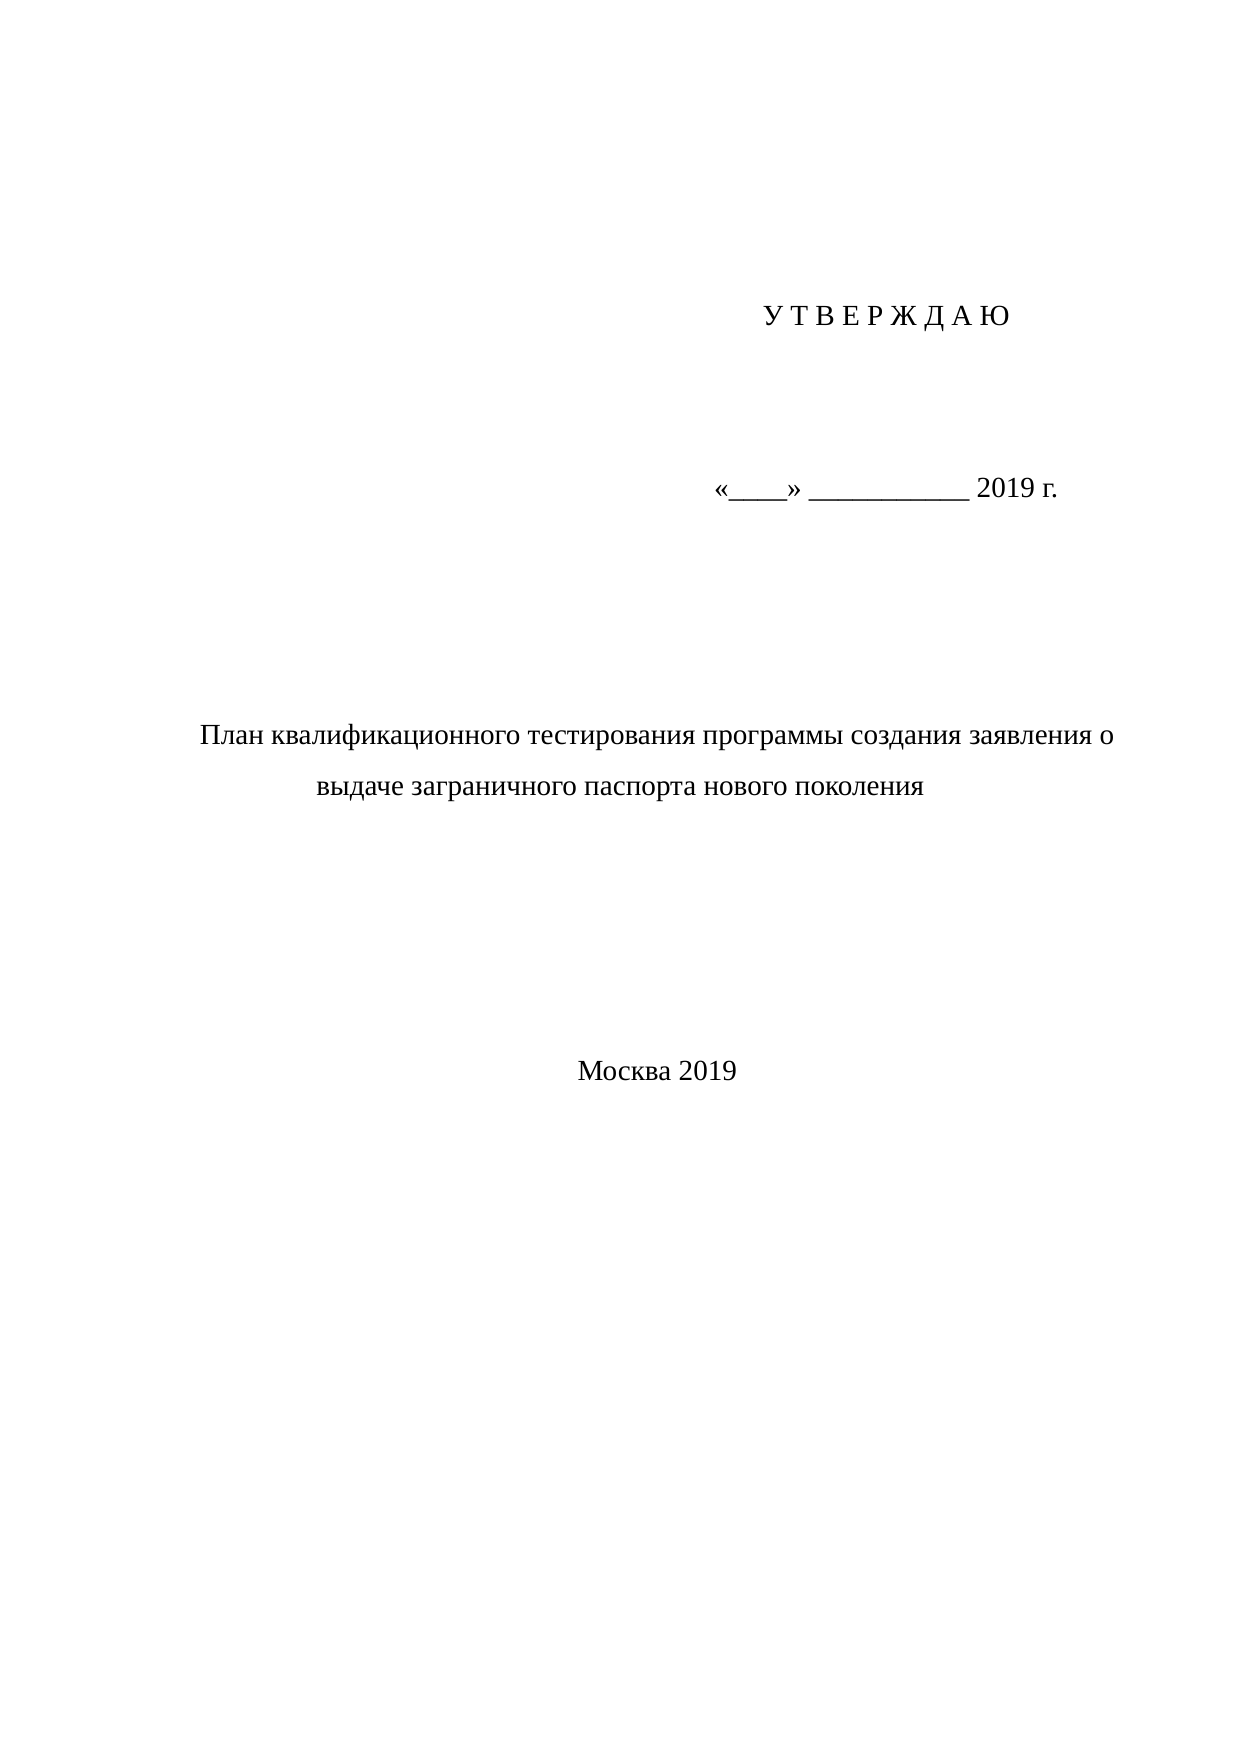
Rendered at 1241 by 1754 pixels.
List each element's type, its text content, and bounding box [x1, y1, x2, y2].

text «____» ___________ 2019 г. [650, 470, 1122, 503]
text У Т В Е Р Ж Д А Ю [650, 298, 1122, 332]
text План квалификационного тестирования программы создания заявления о выдаче заграничного паспорта нового поколения [118, 717, 1122, 801]
text Москва 2019 [118, 1053, 1122, 1086]
